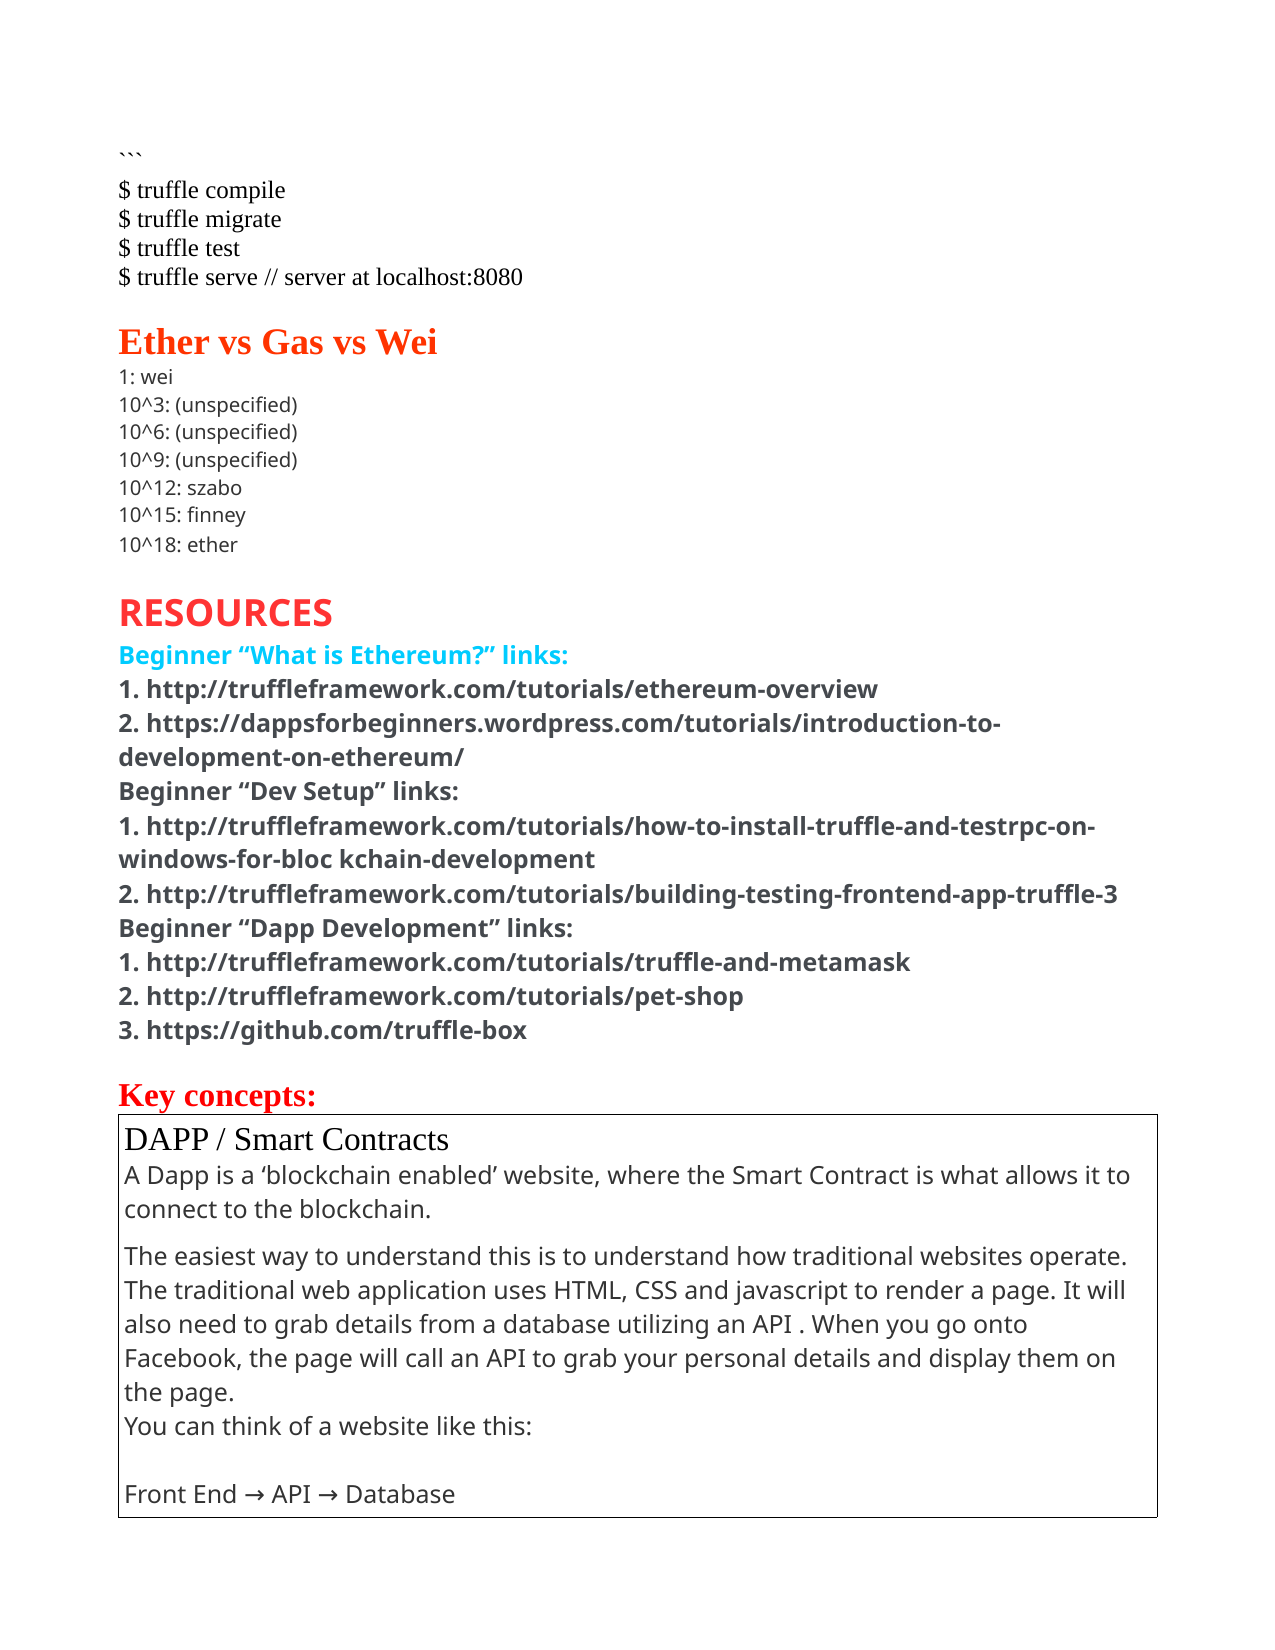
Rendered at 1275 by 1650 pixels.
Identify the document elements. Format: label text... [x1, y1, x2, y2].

text 1: wei 10^3: (unspecified) 10^6: (unspecified) 10^9: (unspecified) 10^12: szabo 10^15: finney 10^18: ether [118, 362, 1157, 558]
text ``` $ truffle compile $ truffle migrate $ truffle test $ truffle serve // server at localhost:8080 [118, 118, 1157, 291]
text 2. https://dappsforbeginners.wordpress.com/tutorials/introduction-to-development-on-ethereum/ [118, 706, 1157, 774]
text Ether vs Gas vs Wei [118, 319, 1157, 362]
text 2. http://truffleframework.com/tutorials/building-testing-frontend-app-truffle-3 [118, 876, 1157, 910]
text 3. https://github.com/truffle-box [118, 1012, 1157, 1047]
text 2. http://truffleframework.com/tutorials/pet-shop [118, 978, 1157, 1012]
text Beginner “Dapp Development” links: [118, 910, 1157, 944]
text Beginner “What is Ethereum?” links: [118, 638, 1157, 672]
text RESOURCES [118, 558, 1157, 638]
text Beginner “Dev Setup” links: [118, 774, 1157, 808]
text Key concepts: [118, 1075, 1157, 1114]
text 1. http://truffleframework.com/tutorials/ethereum-overview [118, 672, 1157, 706]
table_header DAPP / Smart Contracts A Dapp is a ‘blockchain enabled’ website, where the Smart Contract is what allows it to connect to the blockchain. The easiest way to understand this is to understand how traditional websites operate. The traditional web application uses HTML, CSS and javascript to render a page. It will also need to grab details from a database utilizing an API . When you go onto Facebook, the page will call an API to grab your personal details and display them on the page. You can think of a website like this: Front End → API → Database [119, 1115, 1157, 1517]
text 1. http://truffleframework.com/tutorials/how-to-install-truffle-and-testrpc-on-windows-for-bloc kchain-development [118, 808, 1157, 876]
text 1. http://truffleframework.com/tutorials/truffle-and-metamask [118, 944, 1157, 978]
